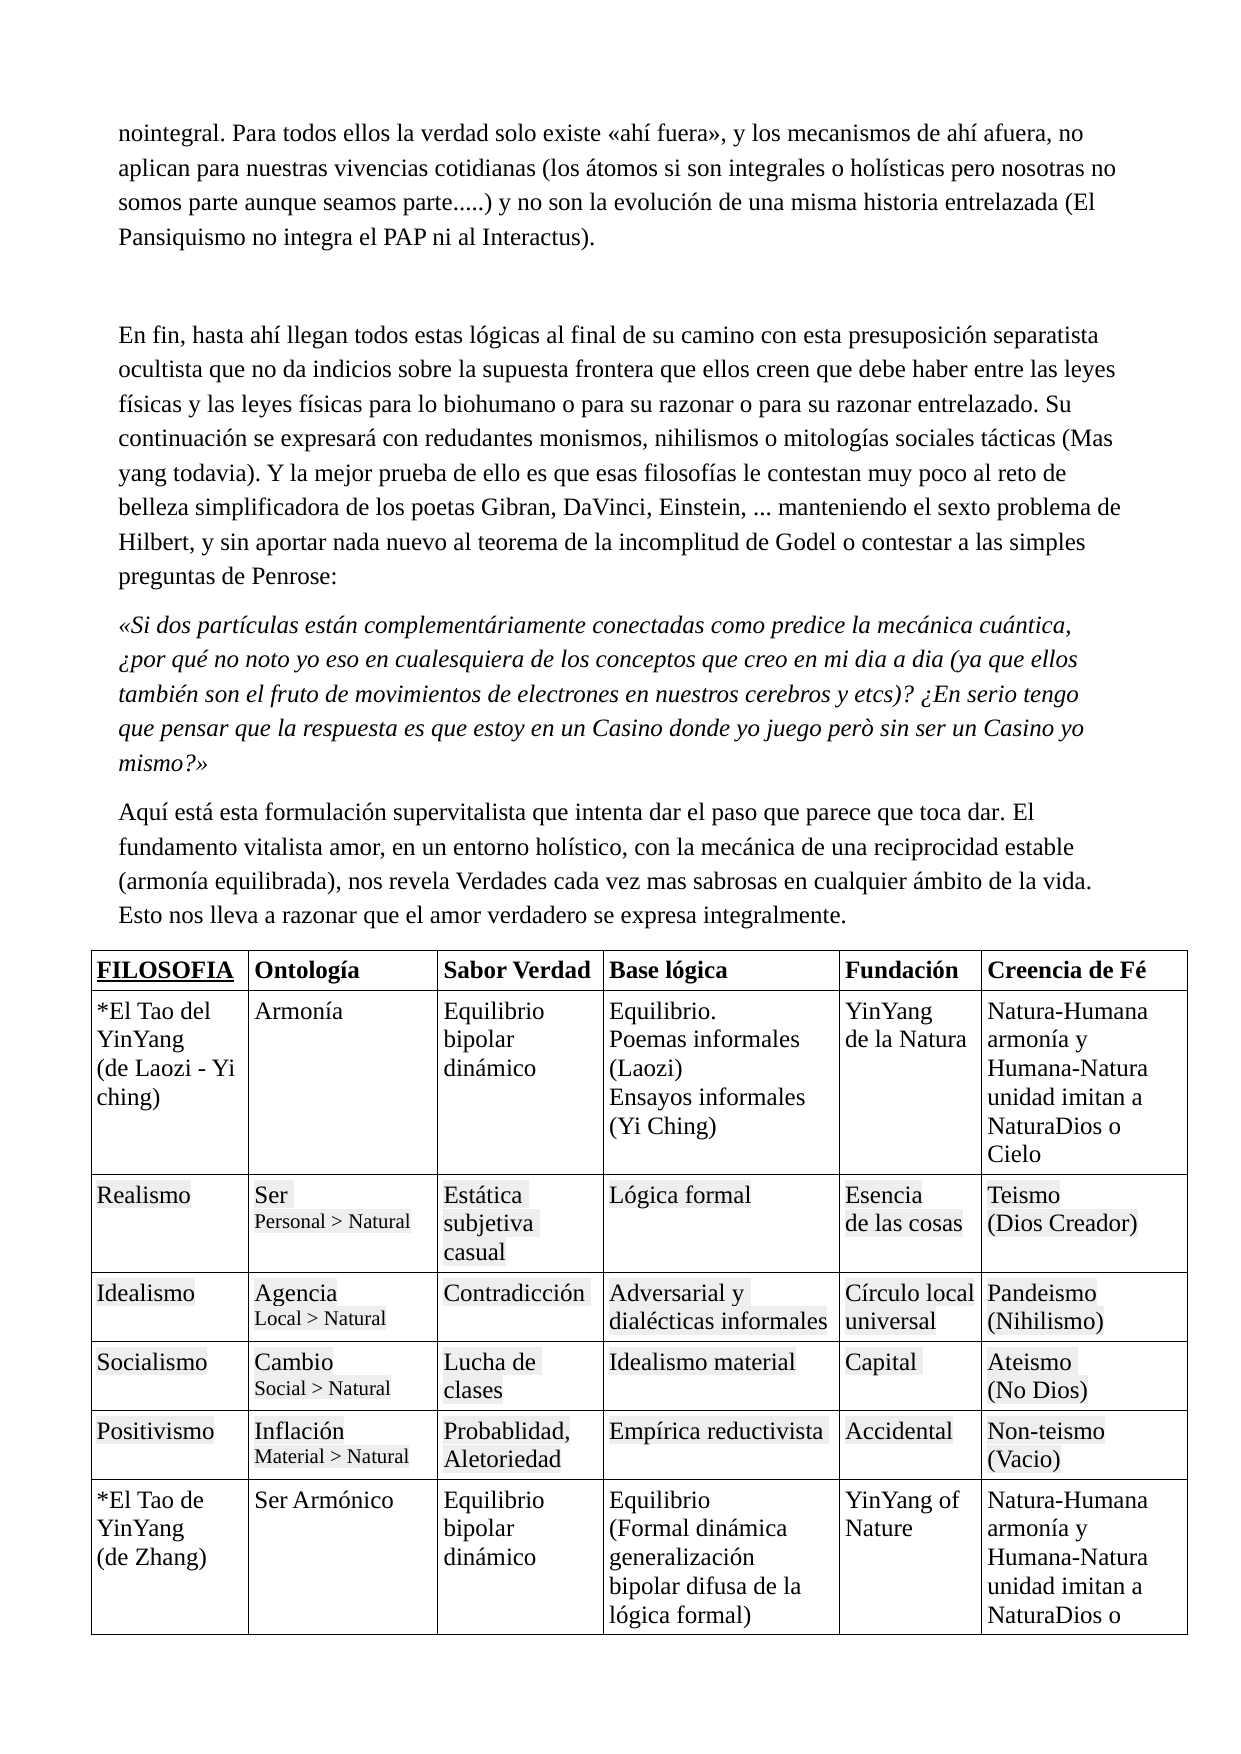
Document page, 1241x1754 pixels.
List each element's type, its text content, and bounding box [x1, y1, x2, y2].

table_cell Adversarial y dialécticas informales [604, 1273, 839, 1341]
table_cell Esencia de las cosas [840, 1175, 981, 1272]
table_cell Positivismo [92, 1411, 248, 1479]
table_cell Pandeismo (Nihilismo) [982, 1273, 1187, 1341]
table_cell Non-teismo (Vacio) [982, 1411, 1187, 1479]
table_cell Estática subjetiva casual [438, 1175, 603, 1272]
table_cell Contradicción [438, 1273, 603, 1341]
table_header Sabor Verdad [438, 951, 603, 990]
text Aquí está esta formulación supervitalista que intenta dar el paso que parece que toca dar. El fundamento vitalista amor, en un entorno holístico, con la mecánica de una reciprocidad estable (armonía equilibrada), nos revela Verdades cada vez mas sabrosas en cualquier ámbito de la vida. Esto nos lleva a razonar que el amor verdadero se expresa integralmente. [118, 797, 1122, 929]
table_cell YinYang of Nature [840, 1480, 981, 1634]
table_cell Armonía [249, 991, 437, 1174]
table_cell Equilibrio bipolar dinámico [438, 991, 603, 1174]
table_cell Socialismo [92, 1342, 248, 1410]
table_header Base lógica [604, 951, 839, 990]
table_cell Probablidad, Aletoriedad [438, 1411, 603, 1479]
table_cell Ateismo (No Dios) [982, 1342, 1187, 1410]
table_cell Realismo [92, 1175, 248, 1272]
table_cell Natura-Humana armonía y Humana-Natura unidad imitan a NaturaDios o [982, 1480, 1187, 1634]
table_cell Lógica formal [604, 1175, 839, 1272]
table_cell Idealismo material [604, 1342, 839, 1410]
table_cell Teismo (Dios Creador) [982, 1175, 1187, 1272]
table_cell Equilibrio. Poemas informales (Laozi) Ensayos informales (Yi Ching) [604, 991, 839, 1174]
table_cell Agencia Local > Natural [249, 1273, 437, 1341]
table_cell *El Tao de YinYang (de Zhang) [92, 1480, 248, 1634]
table_cell Lucha de clases [438, 1342, 603, 1410]
table_cell Idealismo [92, 1273, 248, 1341]
table_cell Ser Armónico [249, 1480, 437, 1634]
table_header FILOSOFIA [92, 951, 248, 990]
text nointegral. Para todos ellos la verdad solo existe «ahí fuera», y los mecanismos de ahí afuera, no aplican para nuestras vivencias cotidianas (los átomos si son integrales o holísticas pero nosotras no somos parte aunque seamos parte.....) y no son la evolución de una misma historia entrelazada (El Pansiquismo no integra el PAP ni al Interactus). [118, 118, 1122, 250]
table_cell Inflación Material > Natural [249, 1411, 437, 1479]
table_header Ontología [249, 951, 437, 990]
table_cell Empírica reductivista [604, 1411, 839, 1479]
table_cell Natura-Humana armonía y Humana-Natura unidad imitan a NaturaDios o Cielo [982, 991, 1187, 1174]
table_cell YinYang de la Natura [840, 991, 981, 1174]
table_header Fundación [840, 951, 981, 990]
text En fin, hasta ahí llegan todos estas lógicas al final de su camino con esta presuposición separatista ocultista que no da indicios sobre la supuesta frontera que ellos creen que debe haber entre las leyes físicas y las leyes físicas para lo biohumano o para su razonar o para su razonar entrelazado. Su continuación se expresará con redudantes monismos, nihilismos o mitologías sociales tácticas (Mas yang todavia). Y la mejor prueba de ello es que esas filosofías le contestan muy poco al reto de belleza simplificadora de los poetas Gibran, DaVinci, Einstein, ... manteniendo el sexto problema de Hilbert, y sin aportar nada nuevo al teorema de la incomplitud de Godel o contestar a las simples preguntas de Penrose: [118, 320, 1122, 590]
table_cell Ser Personal > Natural [249, 1175, 437, 1272]
text «Si dos partículas están complementáriamente conectadas como predice la mecánica cuántica, ¿por qué no noto yo eso en cualesquiera de los conceptos que creo en mi dia a dia (ya que ellos también son el fruto de movimientos de electrones en nuestros cerebros y etcs)? ¿En serio tengo que pensar que la respuesta es que estoy en un Casino donde yo juego però sin ser un Casino yo mismo?» [118, 610, 1122, 777]
table_cell Equilibrio (Formal dinámica generalización bipolar difusa de la lógica formal) [604, 1480, 839, 1634]
table_header Creencia de Fé [982, 951, 1187, 990]
table_cell Accidental [840, 1411, 981, 1479]
table_cell Cambio Social > Natural [249, 1342, 437, 1410]
table_cell *El Tao del YinYang (de Laozi - Yi ching) [92, 991, 248, 1174]
table_cell Capital [840, 1342, 981, 1410]
table_cell Equilibrio bipolar dinámico [438, 1480, 603, 1634]
table_cell Círculo local universal [840, 1273, 981, 1341]
